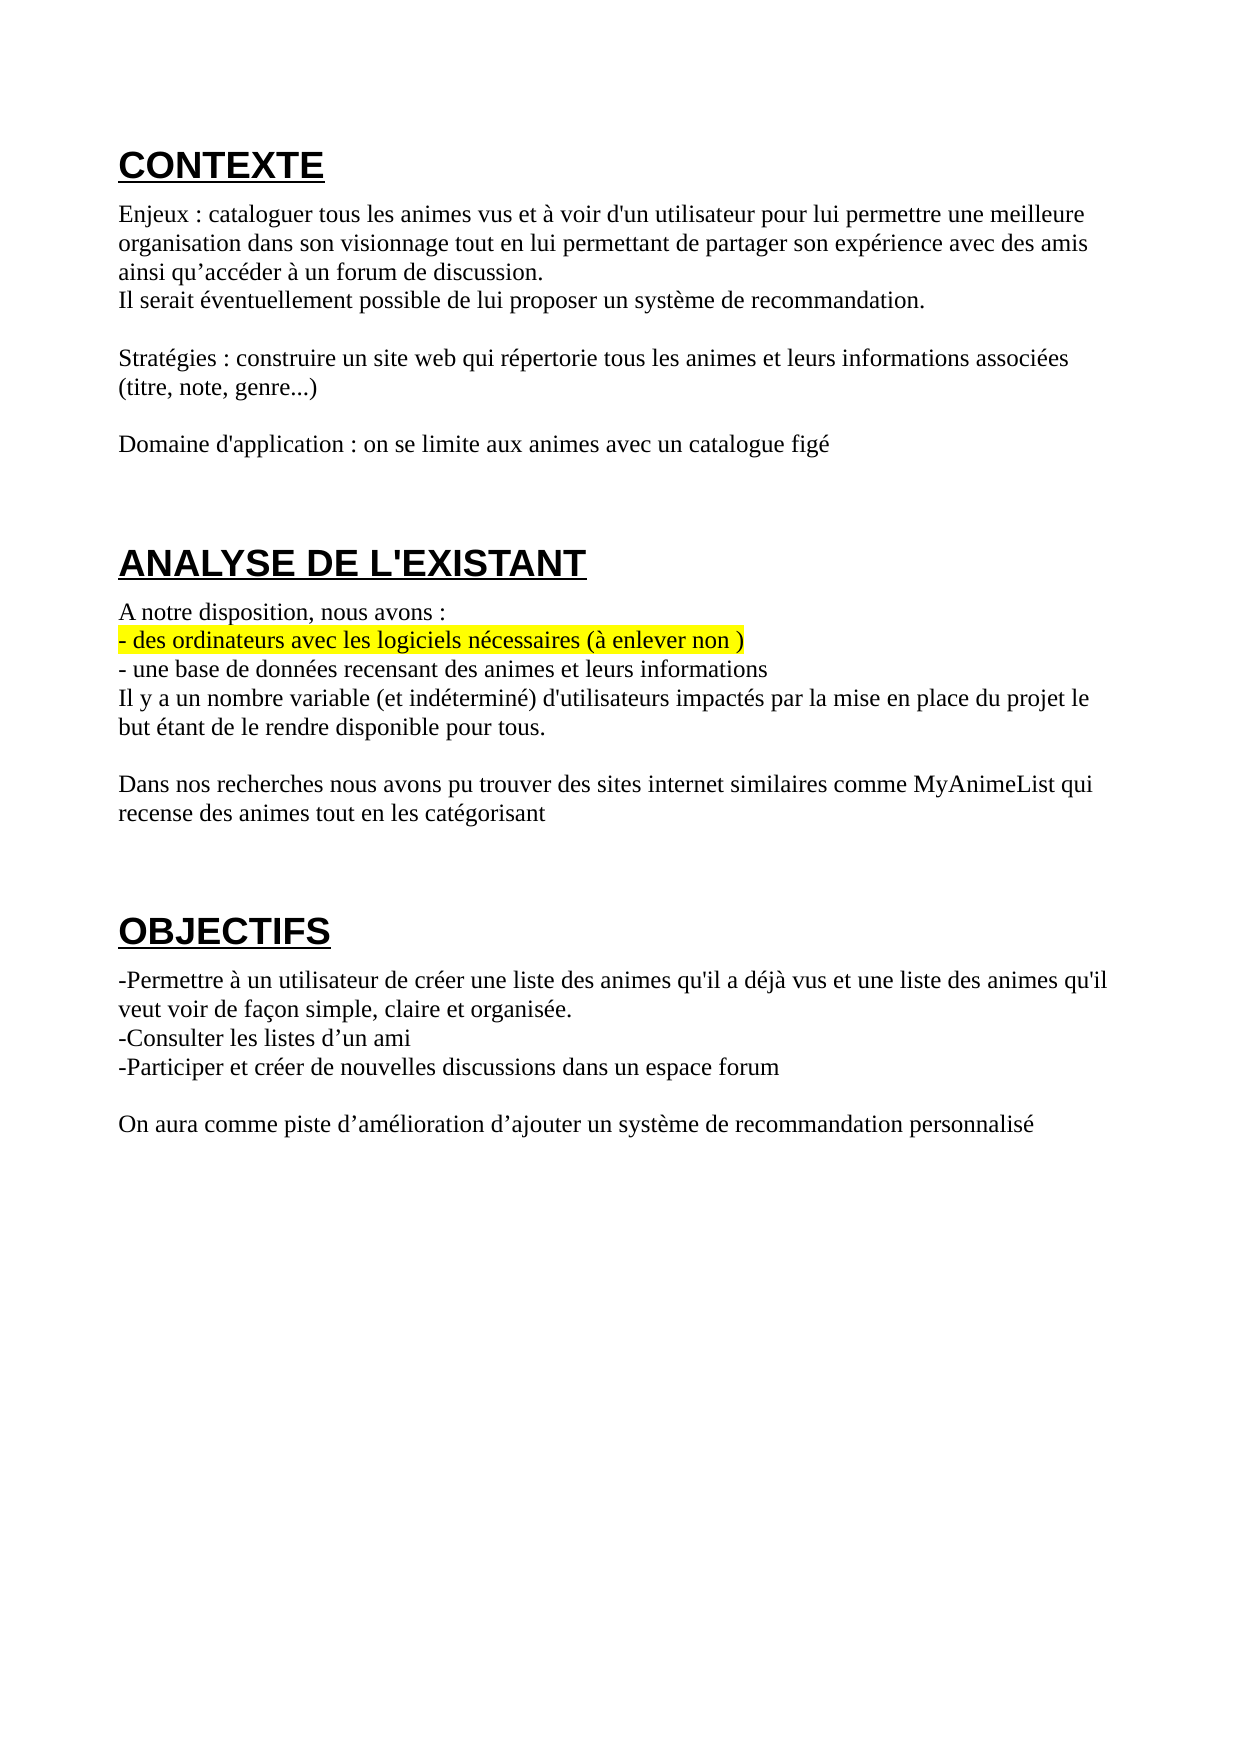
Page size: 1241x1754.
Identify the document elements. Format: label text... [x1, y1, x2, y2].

text -Consulter les listes d’un ami [118, 1023, 1122, 1052]
text -Permettre à un utilisateur de créer une liste des animes qu'il a déjà vus et une liste des animes qu'il veut voir de façon simple, claire et organisée. [118, 965, 1122, 1023]
text -Participer et créer de nouvelles discussions dans un espace forum [118, 1052, 1122, 1080]
text Stratégies : construire un site web qui répertorie tous les animes et leurs informations associées (titre, note, genre...) [118, 343, 1122, 401]
text - une base de données recensant des animes et leurs informations [118, 654, 1122, 683]
subtitle OBJECTIFS [118, 909, 1122, 953]
subtitle ANALYSE DE L'EXISTANT [118, 541, 1122, 584]
text - des ordinateurs avec les logiciels nécessaires (à enlever non ) [118, 625, 1122, 654]
text Il serait éventuellement possible de lui proposer un système de recommandation. [118, 286, 1122, 314]
text Il y a un nombre variable (et indéterminé) d'utilisateurs impactés par la mise en place du projet le but étant de le rendre disponible pour tous. [118, 683, 1122, 740]
text A notre disposition, nous avons : [118, 597, 1122, 625]
subtitle CONTEXTE [118, 143, 1122, 187]
text Enjeux : cataloguer tous les animes vus et à voir d'un utilisateur pour lui permettre une meilleure organisation dans son visionnage tout en lui permettant de partager son expérience avec des amis ainsi qu’accéder à un forum de discussion. [118, 199, 1122, 286]
text On aura comme piste d’amélioration d’ajouter un système de recommandation personnalisé [118, 1109, 1122, 1138]
text Domaine d'application : on se limite aux animes avec un catalogue figé [118, 429, 1122, 458]
text Dans nos recherches nous avons pu trouver des sites internet similaires comme MyAnimeList qui recense des animes tout en les catégorisant [118, 769, 1122, 827]
